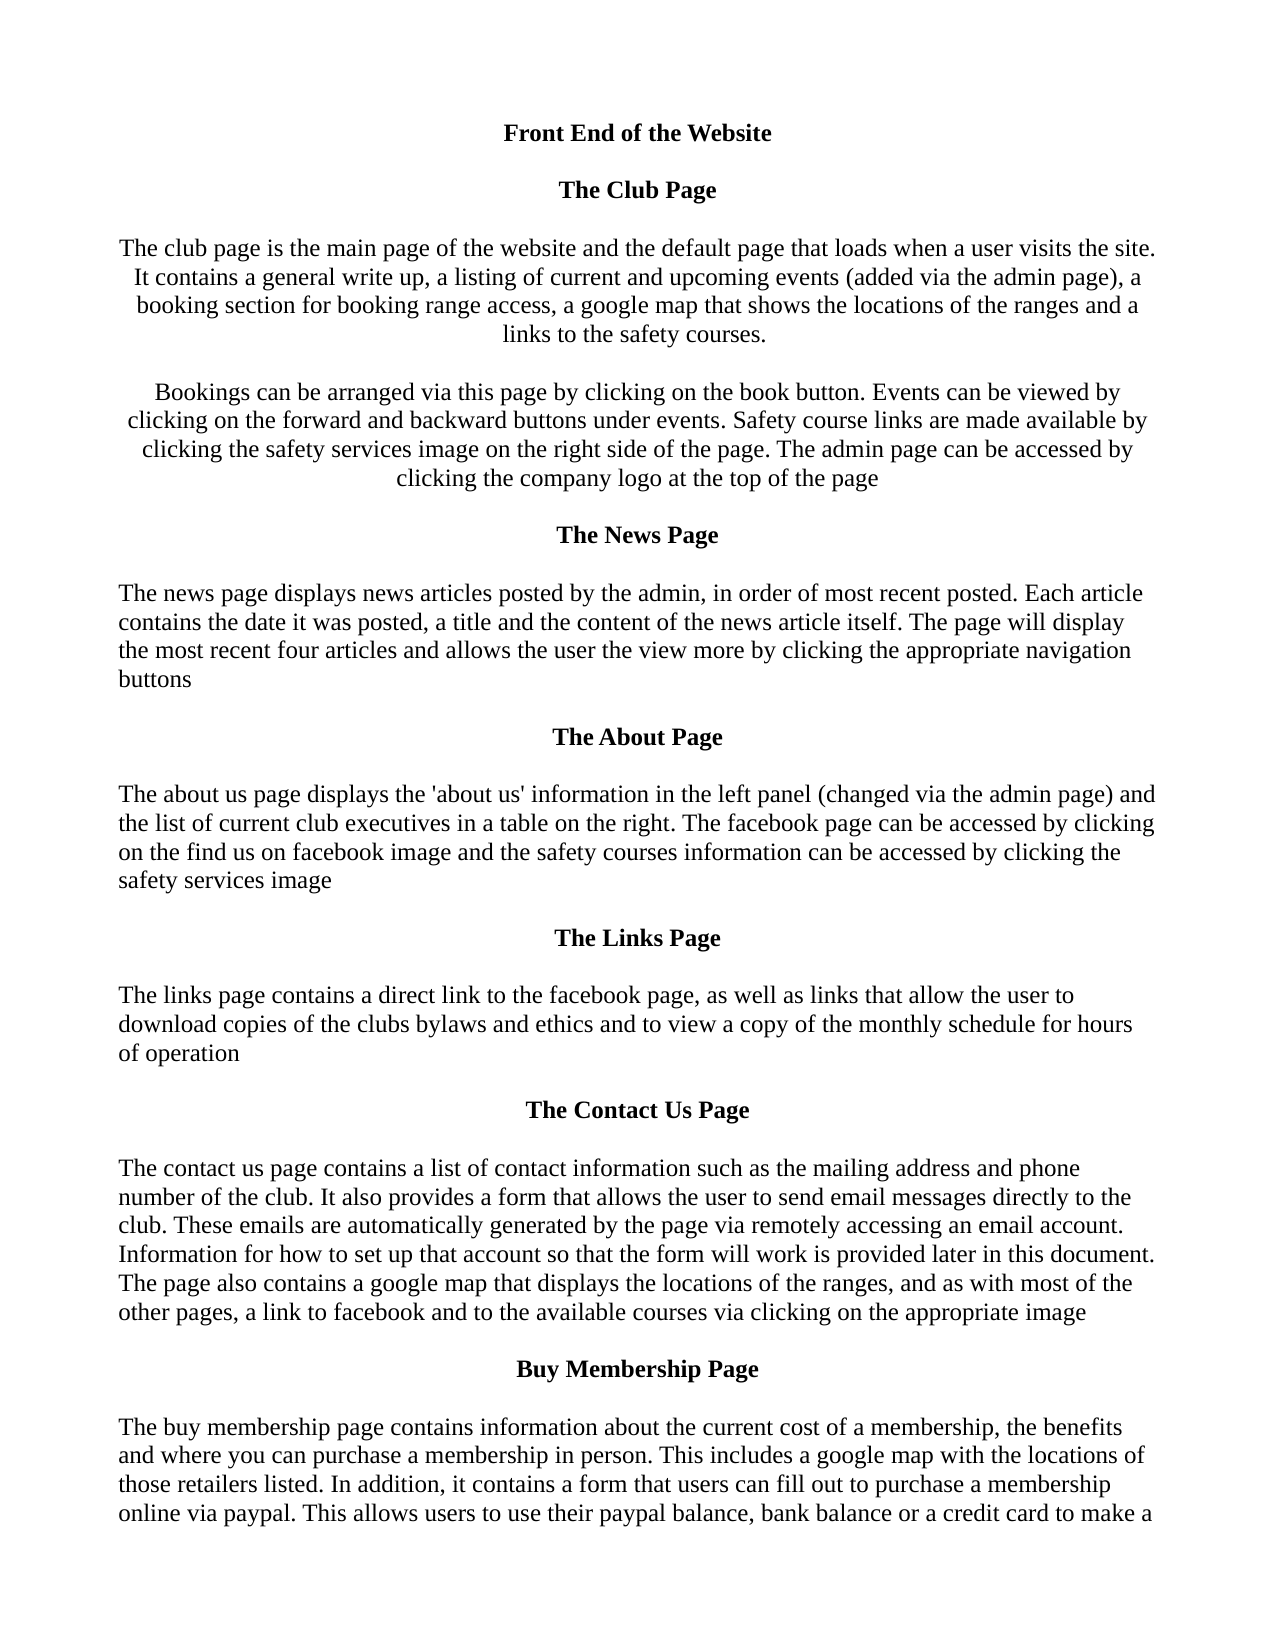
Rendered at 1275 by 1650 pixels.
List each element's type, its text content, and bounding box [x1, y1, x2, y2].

text The news page displays news articles posted by the admin, in order of most recent posted. Each article contains the date it was posted, a title and the content of the news article itself. The page will display the most recent four articles and allows the user the view more by clicking the appropriate navigation buttons [118, 578, 1157, 693]
text The About Page [118, 722, 1157, 751]
text Front End of the Website The Club Page The club page is the main page of the website and the default page that loads when a user visits the site. It contains a general write up, a listing of current and upcoming events (added via the admin page), a booking section for booking range access, a google map that shows the locations of the ranges and a links to the safety courses. Bookings can be arranged via this page by clicking on the book button. Events can be viewed by clicking on the forward and backward buttons under events. Safety course links are made available by clicking the safety services image on the right side of the page. The admin page can be accessed by clicking the company logo at the top of the page [118, 118, 1157, 492]
text The links page contains a direct link to the facebook page, as well as links that allow the user to download copies of the clubs bylaws and ethics and to view a copy of the monthly schedule for hours of operation [118, 981, 1157, 1067]
text The about us page displays the 'about us' information in the left panel (changed via the admin page) and the list of current club executives in a table on the right. The facebook page can be accessed by clicking on the find us on facebook image and the safety courses information can be accessed by clicking the safety services image [118, 779, 1157, 894]
text The contact us page contains a list of contact information such as the mailing address and phone number of the club. It also provides a form that allows the user to send email messages directly to the club. These emails are automatically generated by the page via remotely accessing an email account. Information for how to set up that account so that the form will work is provided later in this document. The page also contains a google map that displays the locations of the ranges, and as with most of the other pages, a link to facebook and to the available courses via clicking on the appropriate image [118, 1153, 1157, 1326]
text The buy membership page contains information about the current cost of a membership, the benefits and where you can purchase a membership in person. This includes a google map with the locations of those retailers listed. In addition, it contains a form that users can fill out to purchase a membership online via paypal. This allows users to use their paypal balance, bank balance or a credit card to make a [118, 1412, 1157, 1527]
text Buy Membership Page [118, 1354, 1157, 1383]
text The News Page [118, 521, 1157, 549]
text The Links Page [118, 923, 1157, 952]
text The Contact Us Page [118, 1096, 1157, 1124]
